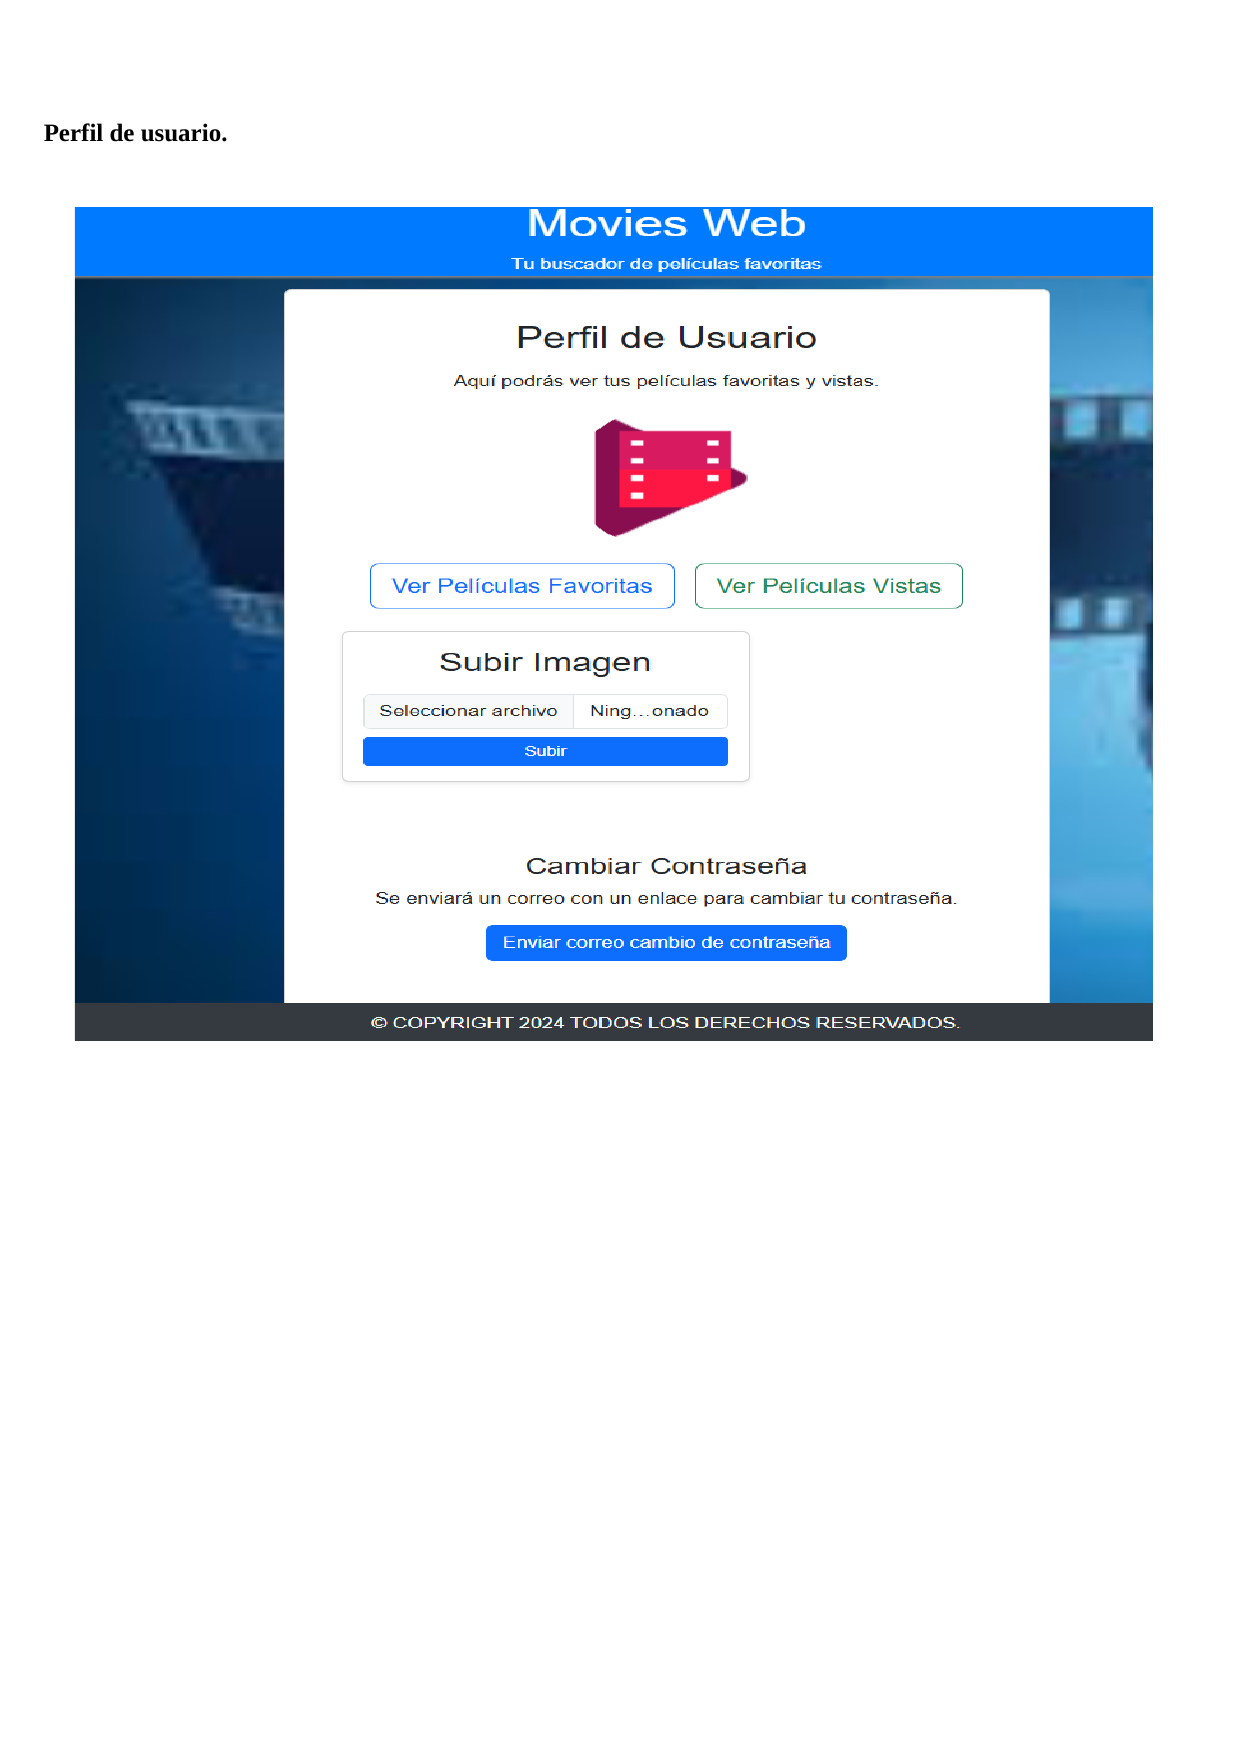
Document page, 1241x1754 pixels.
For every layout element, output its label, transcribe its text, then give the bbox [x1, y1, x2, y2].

picture [74, 207, 1153, 1041]
text Perfil de usuario. [43, 118, 1122, 1069]
